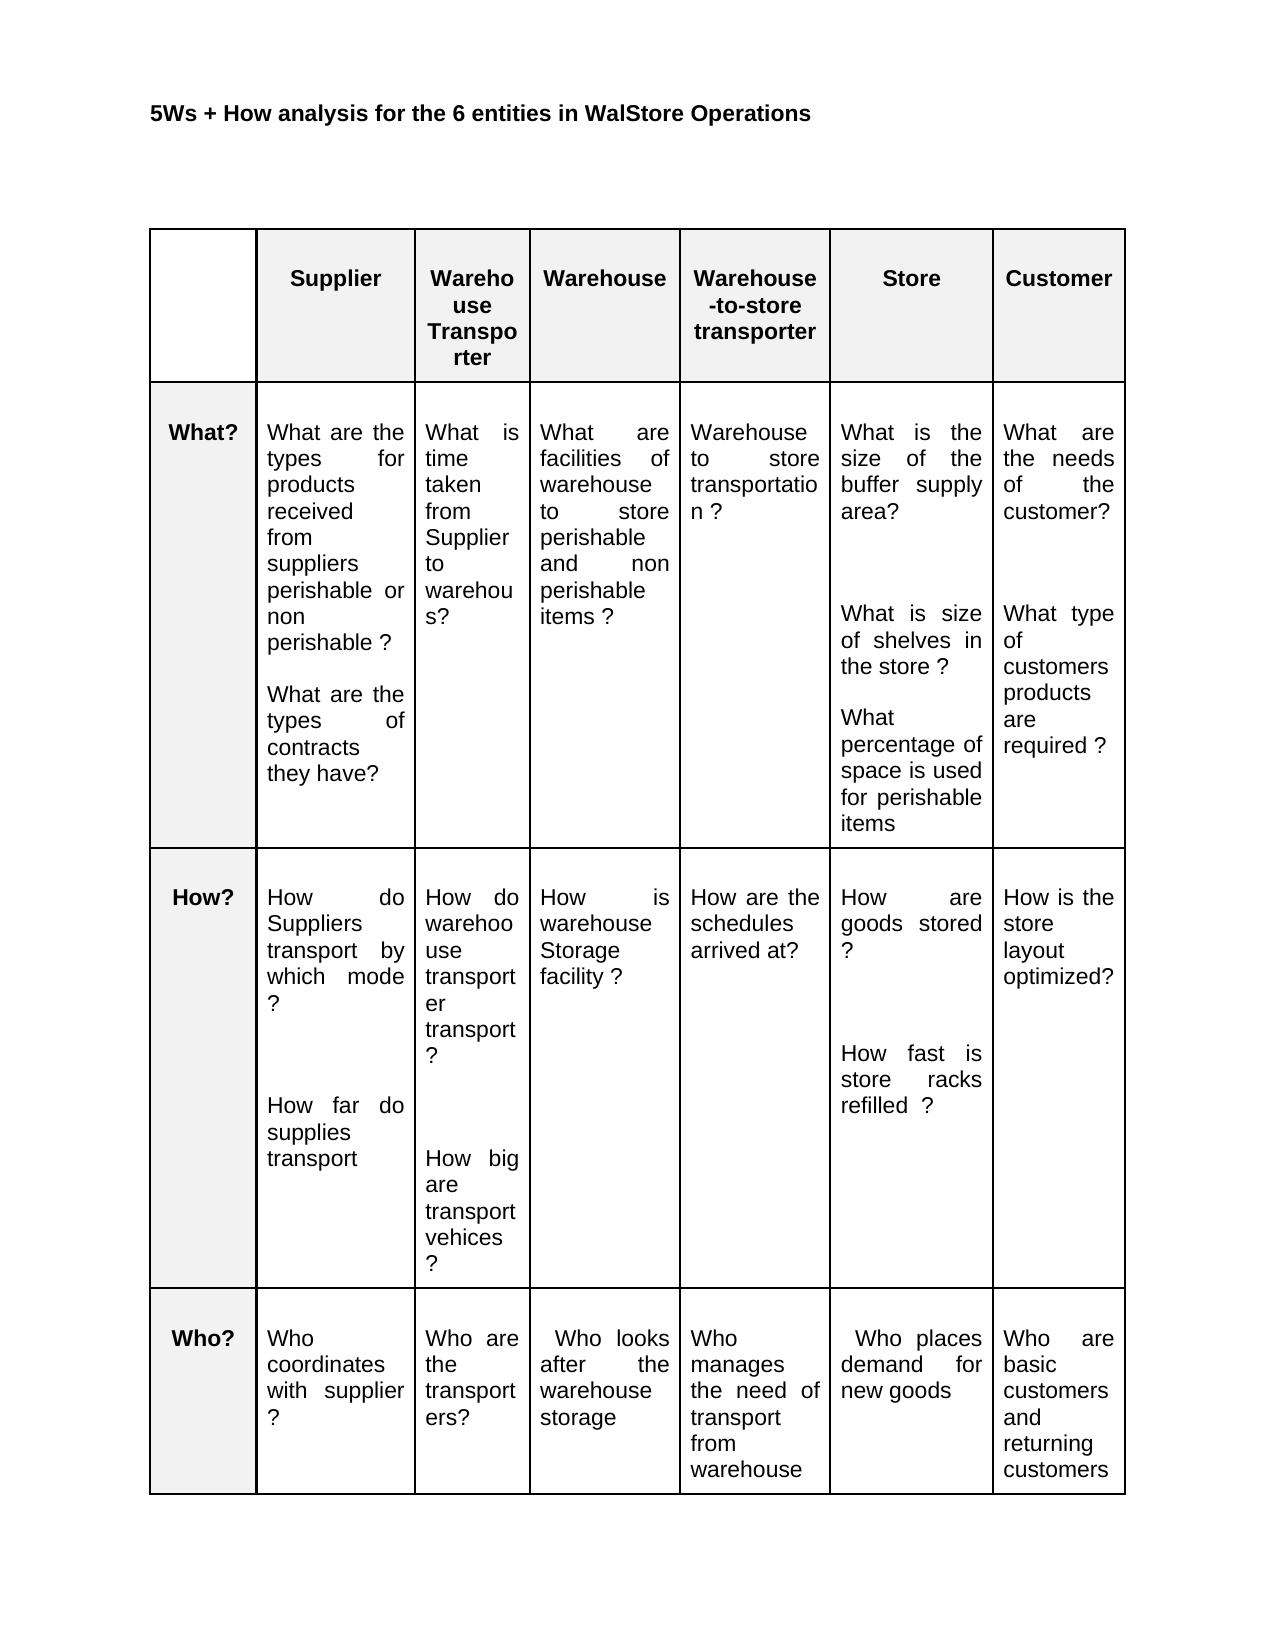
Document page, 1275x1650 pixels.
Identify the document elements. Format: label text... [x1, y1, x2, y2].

table_cell What? [151, 383, 255, 847]
table_header Store [831, 230, 992, 381]
table_cell Who are the transporters? [416, 1289, 529, 1493]
table_cell Who looks after the warehouse storage [531, 1289, 679, 1493]
table_cell What are facilities of warehouse to store perishable and non perishable items ? [531, 383, 679, 847]
table_cell What is time taken from Supplier to warehous? [416, 383, 529, 847]
table_header Supplier [258, 230, 414, 381]
table_cell What are the needs of the customer? What type of customers products are required ? [994, 383, 1124, 847]
table_cell Who manages the need of transport from warehouse [681, 1289, 829, 1493]
table_cell Who coordinates with supplier ? [258, 1289, 414, 1493]
table_cell Warehouse to store transportation ? [681, 383, 829, 847]
text 5Ws + How analysis for the 6 entities in WalStore Operations [150, 100, 1125, 126]
table_header Customer [994, 230, 1124, 381]
table_cell Who places demand for new goods [831, 1289, 992, 1493]
table_header Warehouse-to-store transporter [681, 230, 829, 381]
table_cell How do Suppliers transport by which mode ? How far do supplies transport [258, 849, 414, 1287]
table_cell How are goods stored ? How fast is store racks refilled ? [831, 849, 992, 1287]
table_cell What is the size of the buffer supply area? What is size of shelves in the store ? What percentage of space is used for perishable items [831, 383, 992, 847]
table_header Warehouse [531, 230, 679, 381]
table_cell What are the types for products received from suppliers perishable or non perishable ? What are the types of contracts they have? [258, 383, 414, 847]
table_cell Who? [151, 1289, 255, 1493]
table_cell How? [151, 849, 255, 1287]
table_header [151, 230, 255, 381]
table_cell How do warehoouse transporter transport ? How big are transport vehices ? [416, 849, 529, 1287]
table_cell How is the store layout optimized? [994, 849, 1124, 1287]
table_cell How is warehouse Storage facility ? [531, 849, 679, 1287]
table_cell How are the schedules arrived at? [681, 849, 829, 1287]
table_cell Who are basic customers and returning customers [994, 1289, 1124, 1493]
table_header Warehouse Transporter [416, 230, 529, 381]
